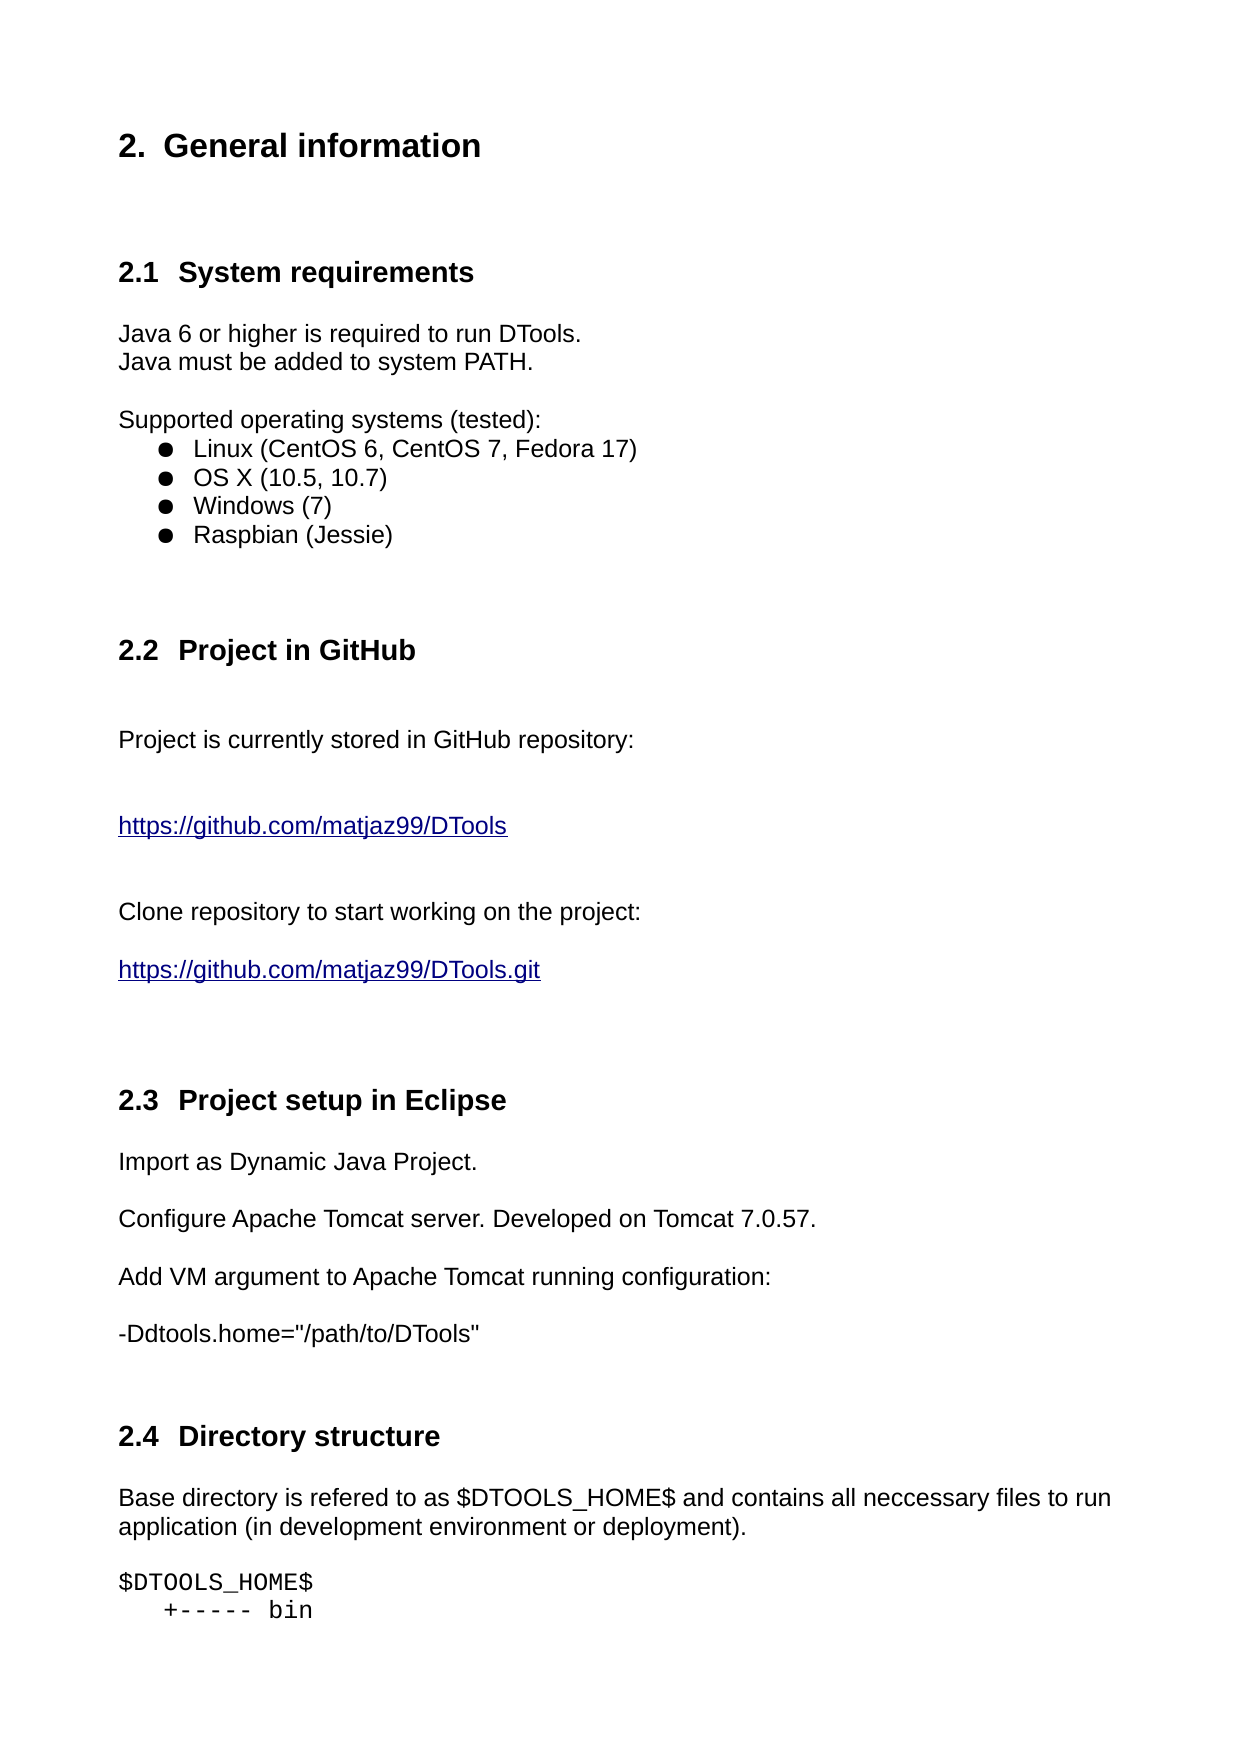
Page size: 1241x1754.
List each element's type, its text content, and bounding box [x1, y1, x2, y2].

text Supported operating systems (tested): [118, 405, 1122, 434]
text $DTOOLS_HOME$ [118, 1569, 1122, 1597]
text +----- bin [118, 1597, 1122, 1626]
text Java 6 or higher is required to run DTools. [118, 319, 1122, 347]
text Add VM argument to Apache Tomcat running configuration: [118, 1262, 1122, 1291]
text https://github.com/matjaz99/DTools.git [118, 955, 1122, 984]
text Java must be added to system PATH. [118, 347, 1122, 376]
list Windows (7) [156, 491, 1122, 520]
text Configure Apache Tomcat server. Developed on Tomcat 7.0.57. [118, 1204, 1122, 1233]
text https://github.com/matjaz99/DTools [118, 811, 1122, 840]
text Base directory is refered to as $DTOOLS_HOME$ and contains all neccessary files to run application (in development environment or deployment). [118, 1483, 1122, 1540]
text Clone repository to start working on the project: [118, 897, 1122, 926]
text Project is currently stored in GitHub repository: [118, 725, 1122, 754]
subtitle System requirements [118, 255, 1122, 289]
subtitle Directory structure [118, 1419, 1122, 1453]
text -Ddtools.home="/path/to/DTools" [118, 1319, 1122, 1348]
list OS X (10.5, 10.7) [156, 462, 1122, 491]
list Raspbian (Jessie) [156, 520, 1122, 549]
subtitle General information [118, 126, 1122, 164]
subtitle Project setup in Eclipse [118, 1083, 1122, 1117]
text Import as Dynamic Java Project. [118, 1147, 1122, 1176]
subtitle Project in GitHub [118, 633, 1122, 666]
list Linux (CentOS 6, CentOS 7, Fedora 17) [156, 434, 1122, 462]
